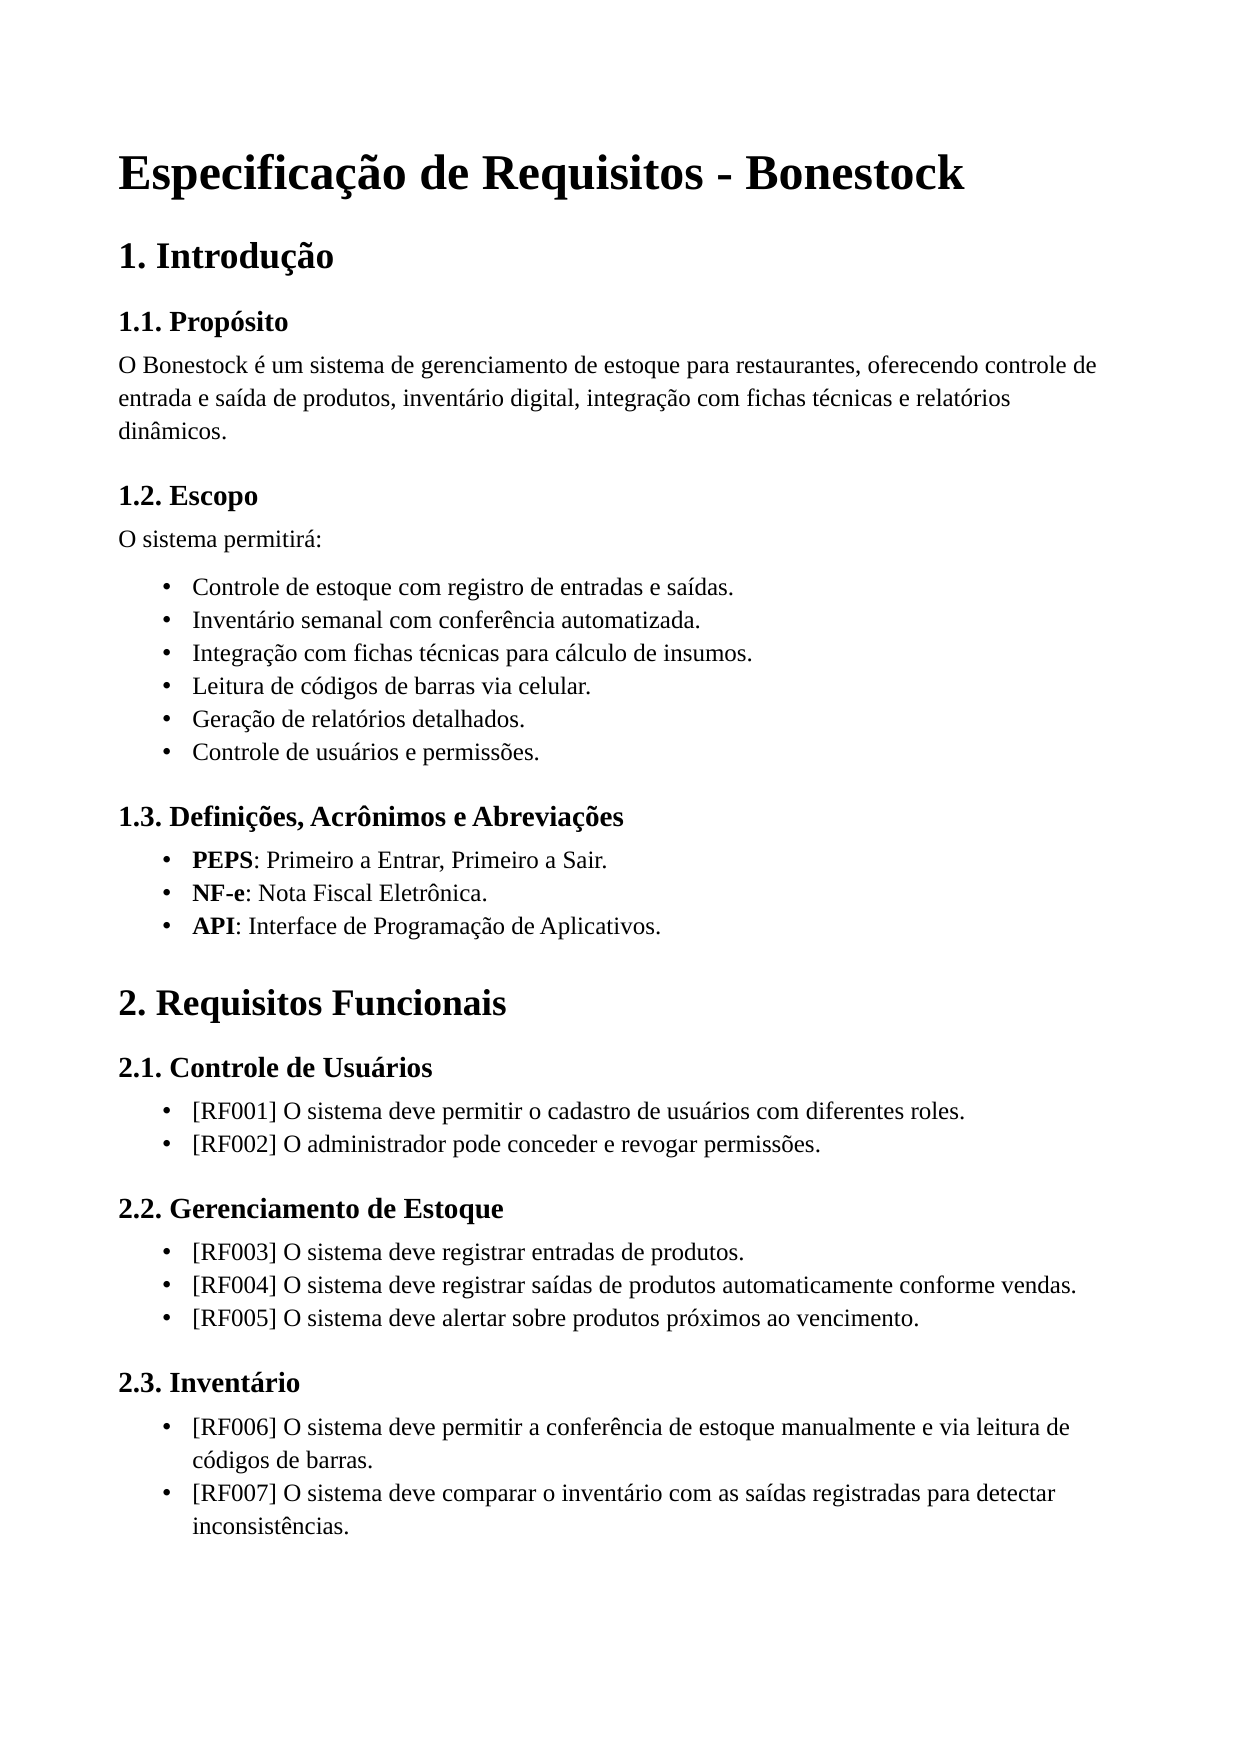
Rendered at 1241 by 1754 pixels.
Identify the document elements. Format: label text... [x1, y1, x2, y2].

subtitle 2.1. Controle de Usuários [118, 1050, 1122, 1084]
list Inventário semanal com conferência automatizada. [162, 605, 1122, 634]
list [RF007] O sistema deve comparar o inventário com as saídas registradas para detectar inconsistências. [162, 1478, 1122, 1539]
subtitle 2. Requisitos Funcionais [118, 980, 1122, 1023]
list Integração com fichas técnicas para cálculo de insumos. [162, 638, 1122, 667]
text O sistema permitirá: [118, 524, 1122, 553]
list Geração de relatórios detalhados. [162, 704, 1122, 733]
subtitle 1.3. Definições, Acrônimos e Abreviações [118, 799, 1122, 833]
list [RF002] O administrador pode conceder e revogar permissões. [162, 1129, 1122, 1158]
subtitle 1.2. Escopo [118, 478, 1122, 512]
list [RF001] O sistema deve permitir o cadastro de usuários com diferentes roles. [162, 1096, 1122, 1125]
list [RF004] O sistema deve registrar saídas de produtos automaticamente conforme vendas. [162, 1270, 1122, 1299]
list [RF005] O sistema deve alertar sobre produtos próximos ao vencimento. [162, 1303, 1122, 1332]
text O Bonestock é um sistema de gerenciamento de estoque para restaurantes, oferecendo controle de entrada e saída de produtos, inventário digital, integração com fichas técnicas e relatórios dinâmicos. [118, 350, 1122, 445]
list API: Interface de Programação de Aplicativos. [162, 911, 1122, 940]
subtitle 1. Introdução [118, 234, 1122, 277]
list [RF006] O sistema deve permitir a conferência de estoque manualmente e via leitura de códigos de barras. [162, 1412, 1122, 1473]
list Leitura de códigos de barras via celular. [162, 671, 1122, 700]
list Controle de estoque com registro de entradas e saídas. [162, 572, 1122, 601]
list NF-e: Nota Fiscal Eletrônica. [162, 878, 1122, 907]
subtitle Especificação de Requisitos - Bonestock [118, 143, 1122, 201]
list [RF003] O sistema deve registrar entradas de produtos. [162, 1237, 1122, 1266]
subtitle 1.1. Propósito [118, 304, 1122, 338]
subtitle 2.3. Inventário [118, 1366, 1122, 1399]
list PEPS: Primeiro a Entrar, Primeiro a Sair. [162, 845, 1122, 874]
subtitle 2.2. Gerenciamento de Estoque [118, 1191, 1122, 1225]
list Controle de usuários e permissões. [162, 737, 1122, 766]
